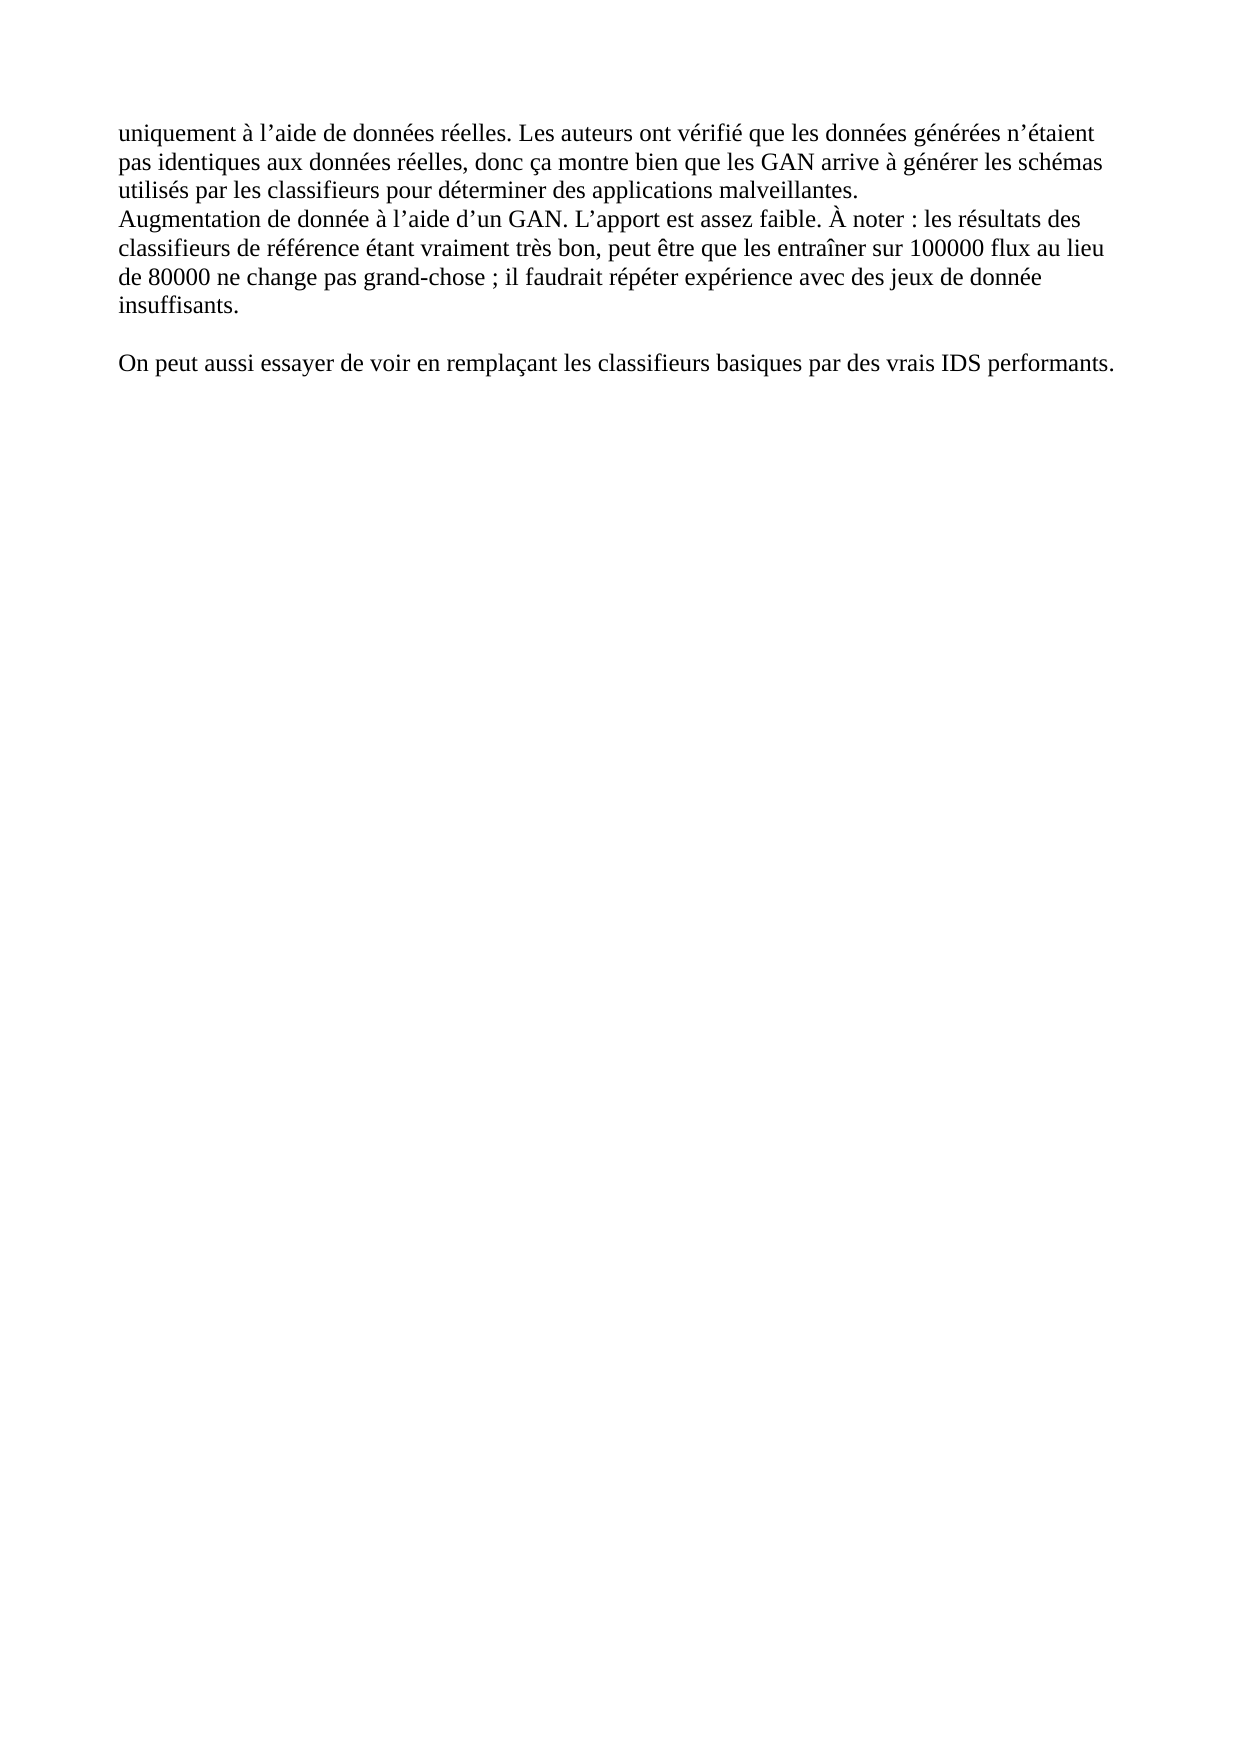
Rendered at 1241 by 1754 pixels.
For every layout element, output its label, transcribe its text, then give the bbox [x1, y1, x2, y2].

text Augmentation de donnée à l’aide d’un GAN. L’apport est assez faible. À noter : les résultats des classifieurs de référence étant vraiment très bon, peut être que les entraîner sur 100000 flux au lieu de 80000 ne change pas grand-chose ; il faudrait répéter expérience avec des jeux de donnée insuffisants. [118, 204, 1122, 319]
text uniquement à l’aide de données réelles. Les auteurs ont vérifié que les données générées n’étaient pas identiques aux données réelles, donc ça montre bien que les GAN arrive à générer les schémas utilisés par les classifieurs pour déterminer des applications malveillantes. [118, 118, 1122, 204]
text On peut aussi essayer de voir en remplaçant les classifieurs basiques par des vrais IDS performants. [118, 348, 1122, 377]
